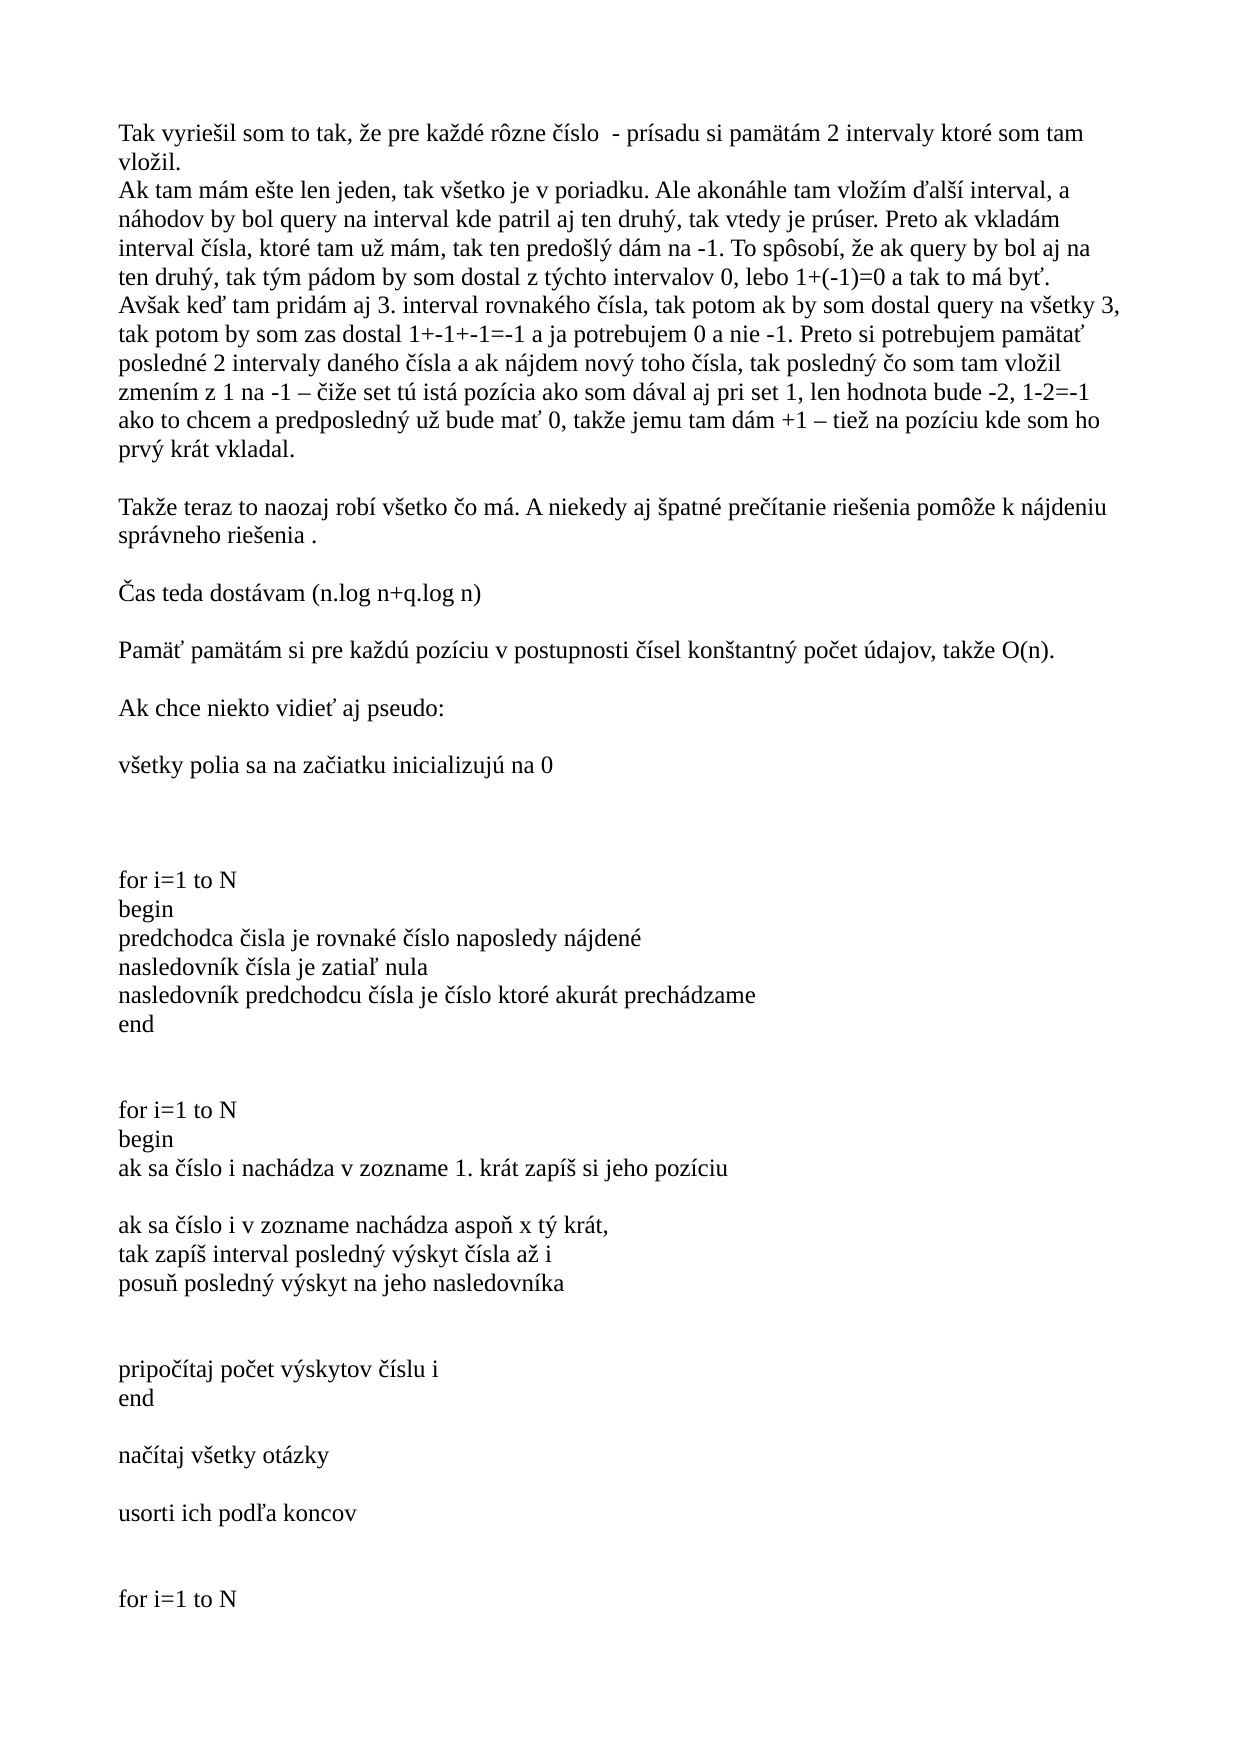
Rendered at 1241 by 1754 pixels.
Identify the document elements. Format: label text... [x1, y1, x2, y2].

text begin [118, 1124, 1122, 1153]
text end [118, 1009, 1122, 1038]
text nasledovník čísla je zatiaľ nula [118, 952, 1122, 981]
text nasledovník predchodcu čísla je číslo ktoré akurát prechádzame [118, 981, 1122, 1009]
text Ak chce niekto vidieť aj pseudo: [118, 693, 1122, 722]
text posuň posledný výskyt na jeho nasledovníka [118, 1268, 1122, 1297]
text načítaj všetky otázky [118, 1441, 1122, 1469]
text Čas teda dostávam (n.log n+q.log n) [118, 578, 1122, 607]
text ak sa číslo i v zozname nachádza aspoň x tý krát, [118, 1211, 1122, 1239]
text Tak vyriešil som to tak, že pre každé rôzne číslo - prísadu si pamätám 2 intervaly ktoré som tam vložil. [118, 118, 1122, 176]
text Avšak keď tam pridám aj 3. interval rovnakého čísla, tak potom ak by som dostal query na všetky 3, tak potom by som zas dostal 1+-1+-1=-1 a ja potrebujem 0 a nie -1. Preto si potrebujem pamätať posledné 2 intervaly daného čísla a ak nájdem nový toho čísla, tak posledný čo som tam vložil zmením z 1 na -1 – čiže set tú istá pozícia ako som dával aj pri set 1, len hodnota bude -2, 1-2=-1 ako to chcem a predposledný už bude mať 0, takže jemu tam dám +1 – tiež na pozíciu kde som ho prvý krát vkladal. [118, 291, 1122, 463]
text end [118, 1383, 1122, 1412]
text Ak tam mám ešte len jeden, tak všetko je v poriadku. Ale akonáhle tam vložím ďalší interval, a náhodov by bol query na interval kde patril aj ten druhý, tak vtedy je prúser. Preto ak vkladám interval čísla, ktoré tam už mám, tak ten predošlý dám na -1. To spôsobí, že ak query by bol aj na ten druhý, tak tým pádom by som dostal z týchto intervalov 0, lebo 1+(-1)=0 a tak to má byť. [118, 176, 1122, 291]
text všetky polia sa na začiatku inicializujú na 0 [118, 751, 1122, 779]
text Takže teraz to naozaj robí všetko čo má. A niekedy aj špatné prečítanie riešenia pomôže k nájdeniu správneho riešenia . [118, 492, 1122, 549]
text pripočítaj počet výskytov číslu i [118, 1354, 1122, 1383]
text for i=1 to N [118, 1096, 1122, 1124]
text ak sa číslo i nachádza v zozname 1. krát zapíš si jeho pozíciu [118, 1153, 1122, 1182]
text usorti ich podľa koncov [118, 1498, 1122, 1527]
text for i=1 to N [118, 866, 1122, 894]
text begin [118, 894, 1122, 923]
text predchodca čisla je rovnaké číslo naposledy nájdené [118, 923, 1122, 952]
text Pamäť pamätám si pre každú pozíciu v postupnosti čísel konštantný počet údajov, takže O(n). [118, 636, 1122, 664]
text tak zapíš interval posledný výskyt čísla až i [118, 1239, 1122, 1268]
text for i=1 to N [118, 1584, 1122, 1613]
